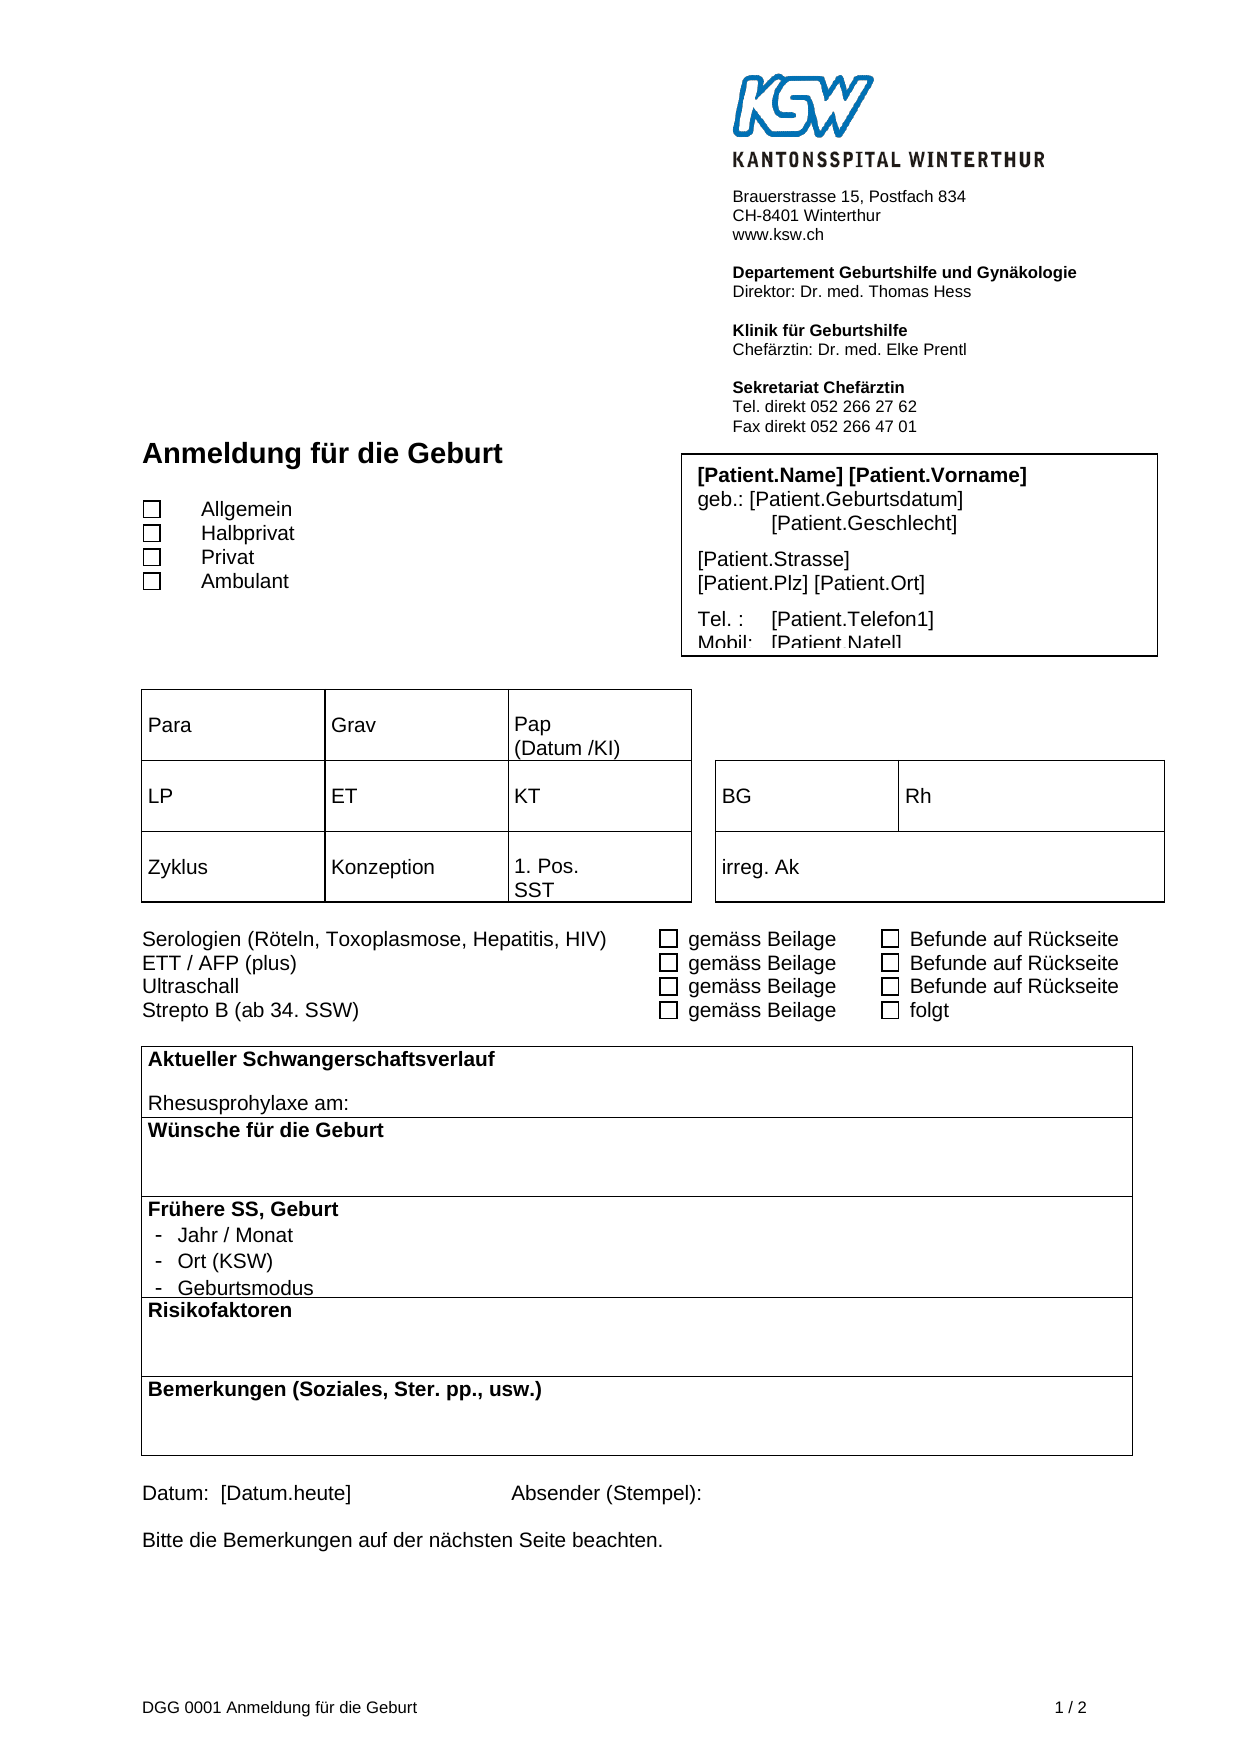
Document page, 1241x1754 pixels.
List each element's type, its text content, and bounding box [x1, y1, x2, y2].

table_cell ET [326, 761, 508, 831]
table_header [899, 689, 1165, 760]
text Ambulant [142, 569, 681, 593]
text Tel. direkt 052 266 27 62 [732, 397, 1134, 416]
text Departement Geburtshilfe und Gynäkologie [732, 263, 1134, 282]
table_cell irreg. Ak [716, 832, 1164, 901]
text Klinik für Geburtshilfe [732, 321, 1134, 340]
table_cell Konzeption [326, 832, 508, 901]
text Sekretariat Chefärztin [732, 378, 1134, 397]
picture [732, 73, 875, 138]
text geb.: [Patient.Geburtsdatum] [Patient.Geschlecht] [697, 486, 1142, 534]
table_header Pap (Datum /KI) [509, 690, 691, 760]
table_cell [692, 831, 715, 901]
table_cell Rh [899, 761, 1164, 831]
text [Patient.Name] [Patient.Vorname] [697, 462, 1142, 486]
text [Patient.Plz] [Patient.Ort] [697, 571, 1142, 595]
table_header [716, 689, 899, 760]
table_cell 1. Pos. SST [509, 832, 691, 901]
text [Patient.Strasse] [697, 547, 1142, 571]
text Serologien (Röteln, Toxoplasmose, Hepatitis, HIV) gemäss Beilage Befunde auf Rückseite [142, 926, 1134, 950]
text Allgemein [142, 497, 681, 521]
text Chefärztin: Dr. med. Elke Prentl [732, 340, 1134, 359]
table_header Para [142, 690, 324, 760]
text Datum: [Datum.heute] Absender (Stempel): [142, 1480, 1134, 1504]
text Bitte die Bemerkungen auf der nächsten Seite beachten. [142, 1528, 1134, 1552]
table_cell Risikofaktoren [142, 1298, 1132, 1376]
text Strepto B (ab 34. SSW) gemäss Beilage folgt [142, 998, 1134, 1022]
table_header Grav [326, 690, 508, 760]
text Brauerstrasse 15, Postfach 834 [732, 186, 1134, 206]
text Tel. : [Patient.Telefon1] [697, 607, 1142, 631]
table_cell Zyklus [142, 832, 324, 901]
table_cell BG [716, 761, 898, 831]
text Fax direkt 052 266 47 01 [732, 416, 1134, 436]
text Anmeldung für die Geburt [142, 436, 1134, 469]
text CH-8401 Winterthur [732, 206, 1134, 225]
table_cell LP [142, 761, 324, 831]
text Mobil: [Patient.Natel] [697, 631, 1142, 648]
text Halbprivat [142, 521, 681, 545]
text Privat [142, 545, 681, 569]
text www.ksw.ch [732, 225, 1134, 244]
table_cell Frühere SS, Geburt Jahr / Monat Ort (KSW) Geburtsmodus [142, 1197, 1132, 1297]
picture [732, 150, 1045, 168]
text Direktor: Dr. med. Thomas Hess [732, 282, 1134, 301]
text Ultraschall gemäss Beilage Befunde auf Rückseite [142, 974, 1134, 998]
text ETT / AFP (plus) gemäss Beilage Befunde auf Rückseite [142, 950, 1134, 974]
table_cell Wünsche für die Geburt [142, 1118, 1132, 1196]
table_header Aktueller Schwangerschaftsverlauf Rhesusprohylaxe am: [142, 1047, 1132, 1117]
table_cell [692, 760, 715, 831]
table_header [692, 689, 716, 760]
table_cell Bemerkungen (Soziales, Ster. pp., usw.) [142, 1377, 1132, 1455]
table_cell KT [509, 761, 691, 831]
